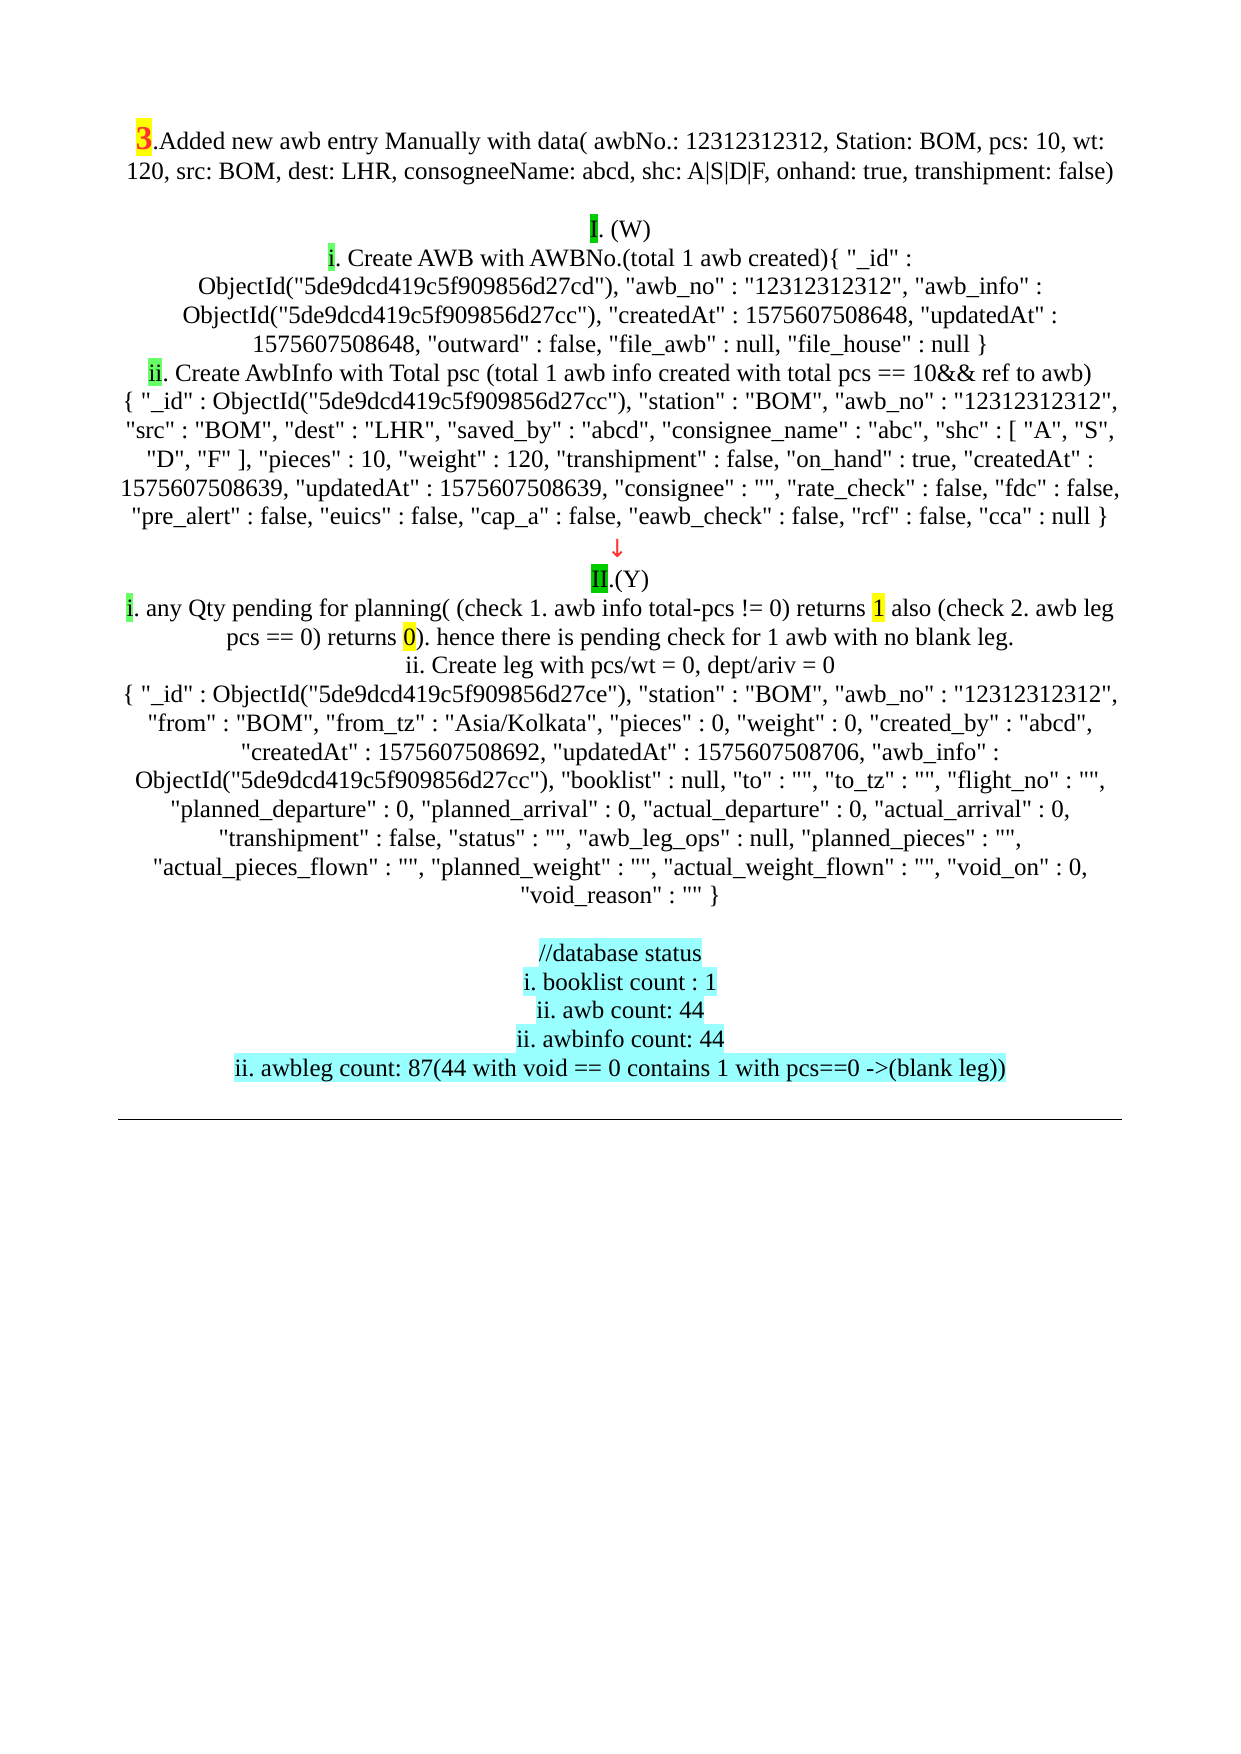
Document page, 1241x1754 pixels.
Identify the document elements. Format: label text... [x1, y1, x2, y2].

text ii. awb count: 44 [118, 996, 1122, 1024]
text ii. Create AwbInfo with Total psc (total 1 awb info created with total pcs == 10&& ref to awb){ "_id" : ObjectId("5de9dcd419c5f909856d27cc"), "station" : "BOM", "awb_no" : "12312312312", "src" : "BOM", "dest" : "LHR", "saved_by" : "abcd", "consignee_name" : "abc", "shc" : [ "A", "S", "D", "F" ], "pieces" : 10, "weight" : 120, "transhipment" : false, "on_hand" : true, "createdAt" : 1575607508639, "updatedAt" : 1575607508639, "consignee" : "", "rate_check" : false, "fdc" : false, "pre_alert" : false, "euics" : false, "cap_a" : false, "eawb_check" : false, "rcf" : false, "cca" : null } [118, 358, 1122, 530]
text ii. Create leg with pcs/wt = 0, dept/ariv = 0 [118, 651, 1122, 679]
text II.(Y) [118, 564, 1122, 593]
text i. Create AWB with AWBNo.(total 1 awb created){ "_id" : ObjectId("5de9dcd419c5f909856d27cd"), "awb_no" : "12312312312", "awb_info" : ObjectId("5de9dcd419c5f909856d27cc"), "createdAt" : 1575607508648, "updatedAt" : 1575607508648, "outward" : false, "file_awb" : null, "file_house" : null } [118, 243, 1122, 358]
text { "_id" : ObjectId("5de9dcd419c5f909856d27ce"), "station" : "BOM", "awb_no" : "12312312312", "from" : "BOM", "from_tz" : "Asia/Kolkata", "pieces" : 0, "weight" : 0, "created_by" : "abcd", "createdAt" : 1575607508692, "updatedAt" : 1575607508706, "awb_info" : ObjectId("5de9dcd419c5f909856d27cc"), "booklist" : null, "to" : "", "to_tz" : "", "flight_no" : "", "planned_departure" : 0, "planned_arrival" : 0, "actual_departure" : 0, "actual_arrival" : 0, "transhipment" : false, "status" : "", "awb_leg_ops" : null, "planned_pieces" : "", "actual_pieces_flown" : "", "planned_weight" : "", "actual_weight_flown" : "", "void_on" : 0, "void_reason" : "" } [118, 679, 1122, 909]
text I. (W) [118, 214, 1122, 243]
text ↓ [118, 530, 1122, 564]
text 3.Added new awb entry Manually with data( awbNo.: 12312312312, Station: BOM, pcs: 10, wt: 120, src: BOM, dest: LHR, consogneeName: abcd, shc: A|S|D|F, onhand: true, transhipment: false) [118, 118, 1122, 185]
text ii. awbinfo count: 44 [118, 1024, 1122, 1053]
text ii. awbleg count: 87(44 with void == 0 contains 1 with pcs==0 ->(blank leg)) [118, 1053, 1122, 1082]
text i. booklist count : 1 [118, 967, 1122, 996]
text i. any Qty pending for planning( (check 1. awb info total-pcs != 0) returns 1 also (check 2. awb leg pcs == 0) returns 0). hence there is pending check for 1 awb with no blank leg. [118, 593, 1122, 651]
text //database status [118, 938, 1122, 967]
